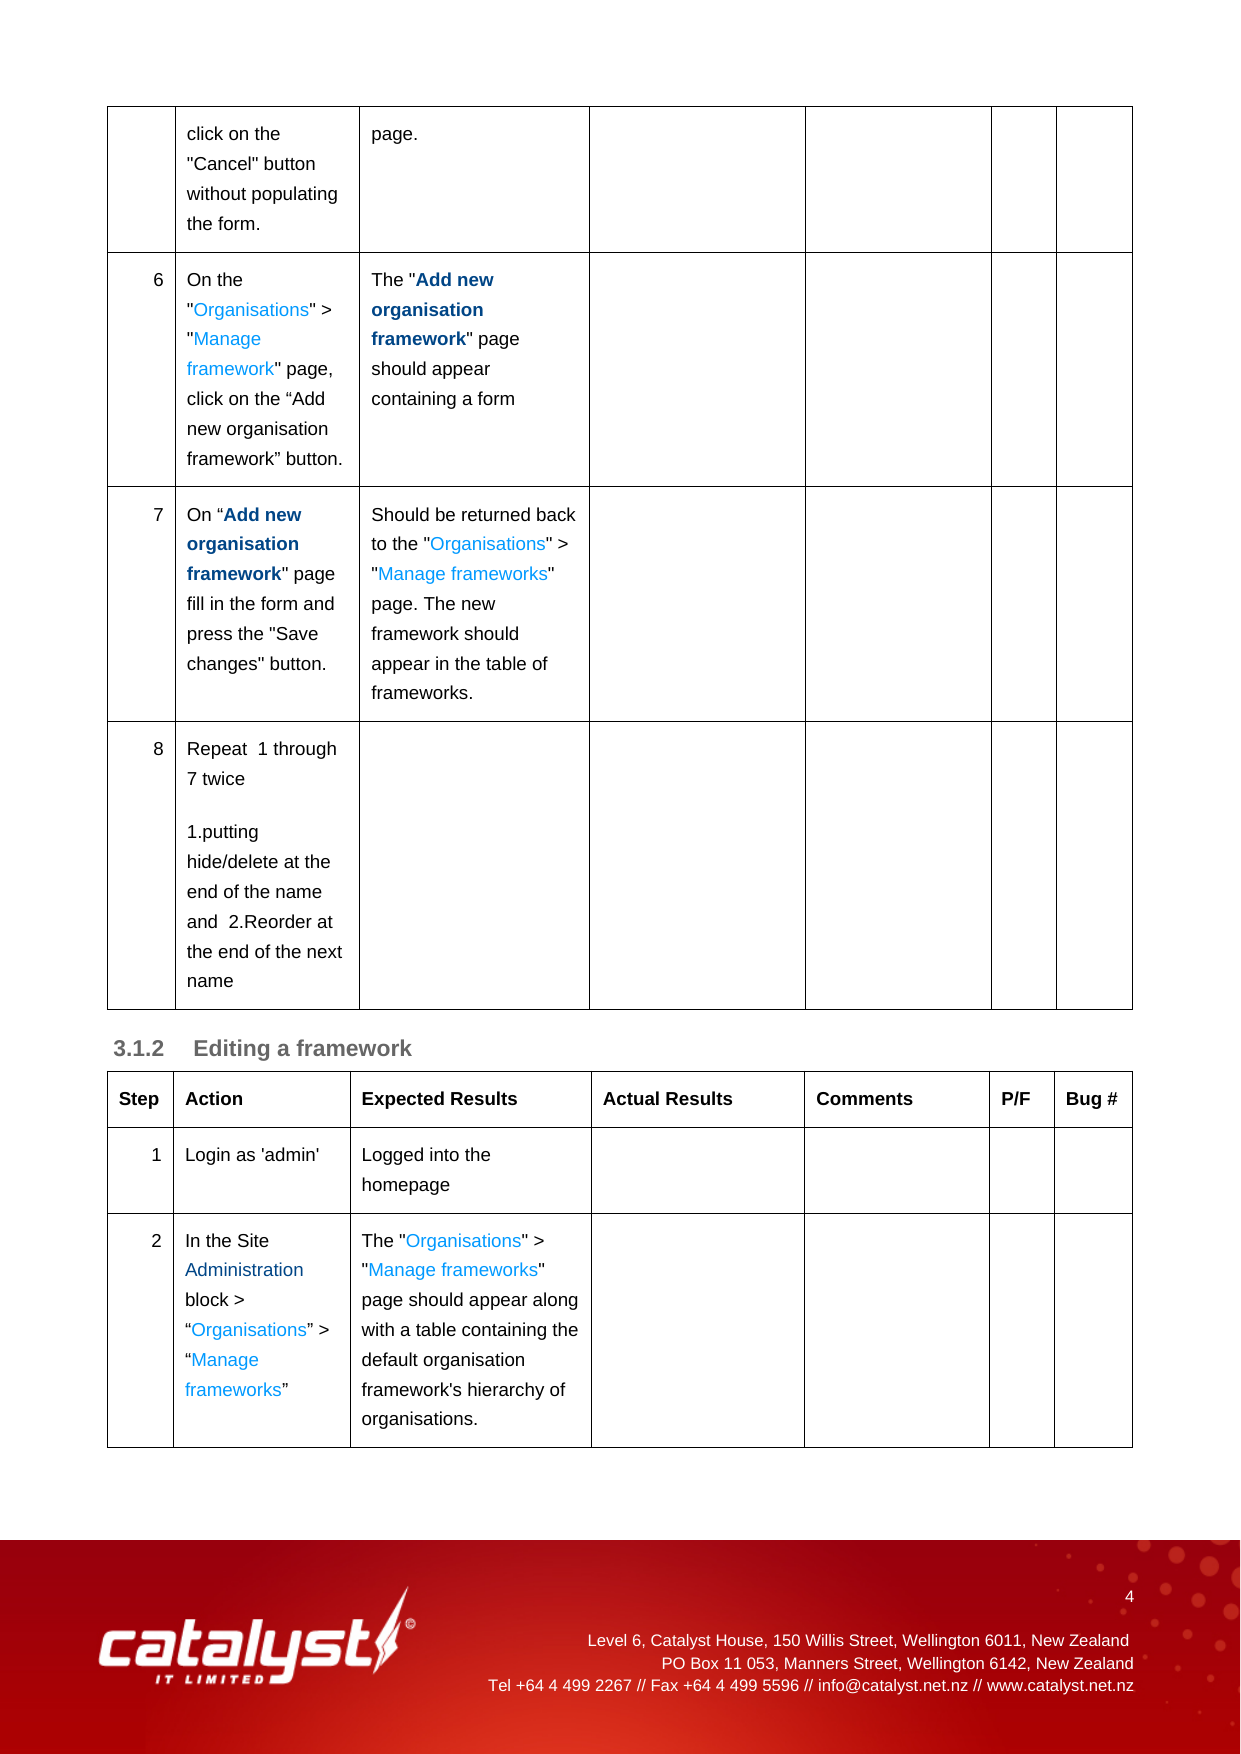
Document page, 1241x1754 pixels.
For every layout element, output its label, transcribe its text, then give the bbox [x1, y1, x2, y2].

table_header Actual Results [592, 1072, 804, 1127]
table_cell [1057, 107, 1132, 252]
table_header Action [174, 1072, 350, 1127]
table_header P/F [990, 1072, 1054, 1127]
table_cell 1 [108, 1128, 173, 1212]
table_cell [360, 722, 589, 1009]
table_header Bug # [1055, 1072, 1132, 1127]
table_cell 7 [108, 487, 175, 721]
table_cell The "Add new organisation framework" page should appear containing a form [360, 253, 589, 486]
table_cell [805, 1214, 989, 1447]
table_cell [1057, 487, 1132, 721]
subtitle Editing a framework [107, 1036, 1103, 1062]
table_cell click on the "Cancel" button without populating the form. [176, 107, 359, 252]
table_cell On the "Organisations" > "Manage framework" page, click on the “Add new organisation framework” button. [176, 253, 359, 486]
table_cell In the Site Administration block > “Organisations” > “Manage frameworks” [174, 1214, 350, 1447]
table_cell [992, 722, 1056, 1009]
table_header Expected Results [351, 1072, 591, 1127]
table_cell [806, 253, 991, 486]
table_cell [806, 487, 991, 721]
table_cell Logged into the homepage [351, 1128, 591, 1212]
table_cell On “Add new organisation framework" page fill in the form and press the "Save changes" button. [176, 487, 359, 721]
table_header Comments [805, 1072, 989, 1127]
picture [0, 1540, 1241, 1754]
table_cell [992, 253, 1056, 486]
table_cell page. [360, 107, 589, 252]
table_cell Login as 'admin' [174, 1128, 350, 1212]
table_cell 6 [108, 253, 175, 486]
table_cell [1055, 1214, 1132, 1447]
table_header Step [108, 1072, 173, 1127]
table_cell [806, 107, 991, 252]
table_cell 8 [108, 722, 175, 1009]
table_cell Repeat 1 through 7 twice 1.putting hide/delete at the end of the name and 2.Reorder at the end of the next name [176, 722, 359, 1009]
table_cell [990, 1128, 1054, 1212]
table_cell [590, 722, 805, 1009]
table_cell [992, 107, 1056, 252]
table_cell 2 [108, 1214, 173, 1447]
table_cell [590, 253, 805, 486]
table_cell [592, 1128, 804, 1212]
table_cell [592, 1214, 804, 1447]
table_cell [806, 722, 991, 1009]
table_cell [805, 1128, 989, 1212]
table_cell [1057, 722, 1132, 1009]
table_cell The "Organisations" > "Manage frameworks" page should appear along with a table containing the default organisation framework's hierarchy of organisations. [351, 1214, 591, 1447]
table_cell [1055, 1128, 1132, 1212]
table_cell [108, 107, 175, 252]
table_cell [990, 1214, 1054, 1447]
table_cell [992, 487, 1056, 721]
table_cell [590, 107, 805, 252]
table_cell [1057, 253, 1132, 486]
table_cell Should be returned back to the "Organisations" > "Manage frameworks" page. The new framework should appear in the table of frameworks. [360, 487, 589, 721]
table_cell [590, 487, 805, 721]
